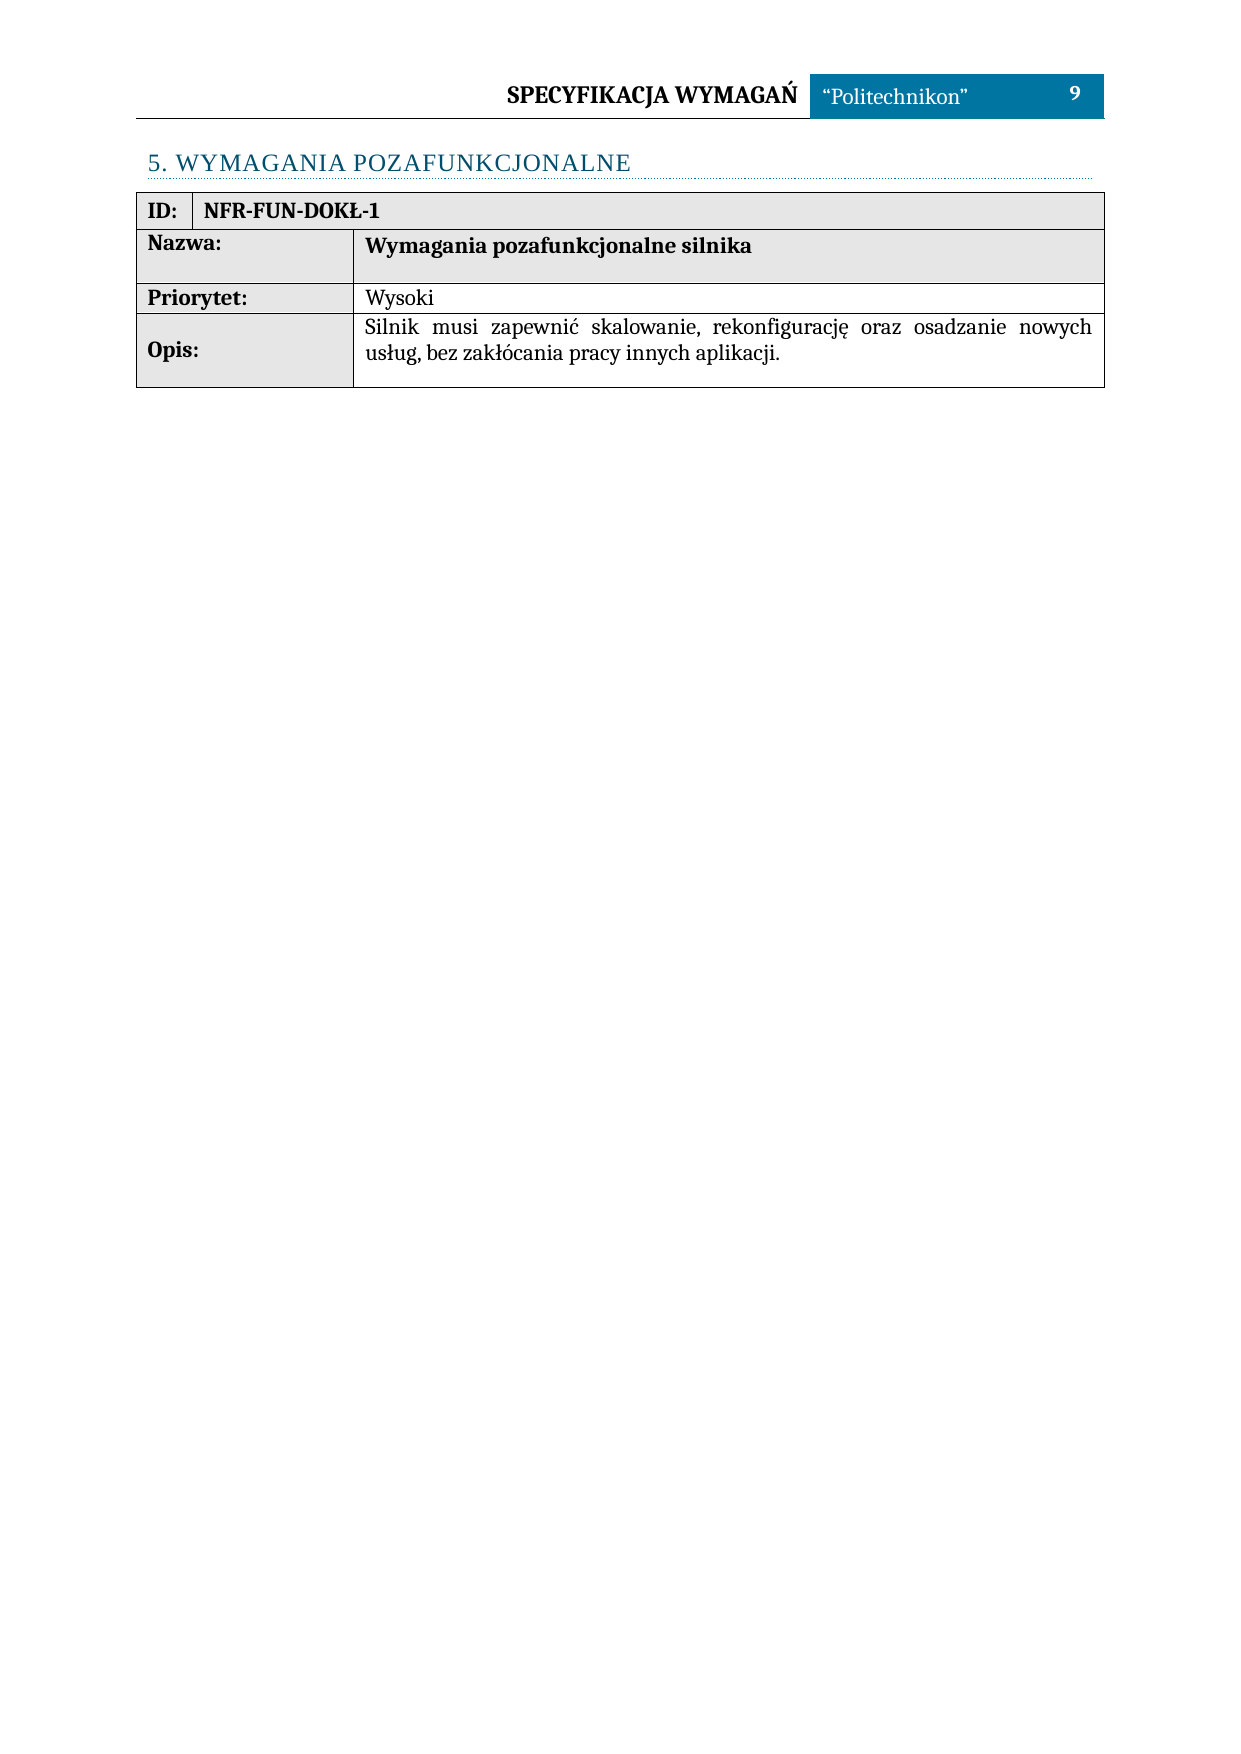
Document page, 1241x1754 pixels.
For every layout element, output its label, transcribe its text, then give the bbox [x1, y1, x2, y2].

table_cell Opis: [137, 314, 353, 387]
text 5. Wymagania pozafunkcjonalne [148, 148, 1092, 179]
table_cell Wysoki [354, 284, 1104, 312]
table_header ID: [137, 193, 192, 229]
table_cell Priorytet: [137, 284, 353, 312]
table_cell Nazwa: [137, 230, 353, 282]
table_header NFR-FUN-DOKŁ-1 [193, 193, 1104, 229]
table_cell Silnik musi zapewnić skalowanie, rekonfigurację oraz osadzanie nowych usług, bez zakłócania pracy innych aplikacji. [354, 314, 1104, 387]
table_cell Wymagania pozafunkcjonalne silnika [354, 230, 1104, 282]
